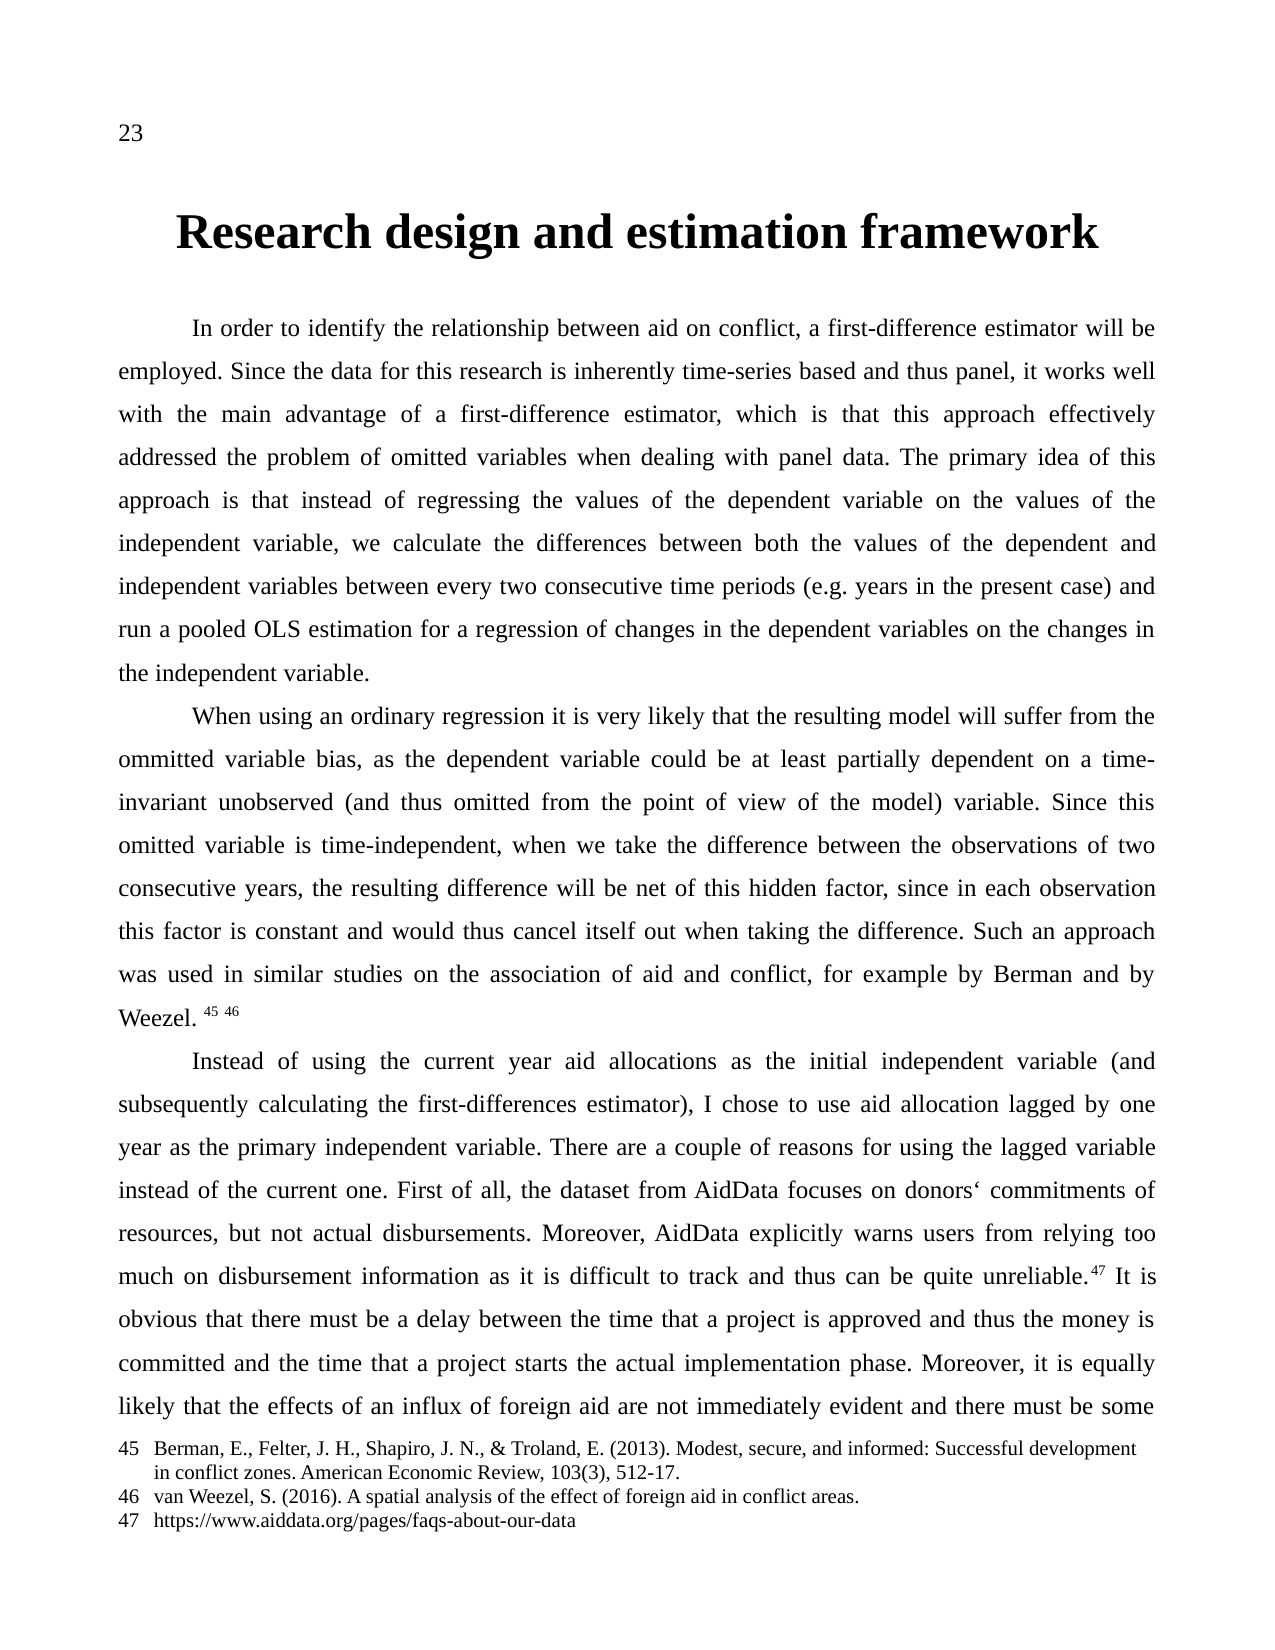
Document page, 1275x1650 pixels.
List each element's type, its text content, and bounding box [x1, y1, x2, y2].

text Instead of using the current year aid allocations as the initial independent variable (and subsequently calculating the first-differences estimator), I chose to use aid allocation lagged by one year as the primary independent variable. There are a couple of reasons for using the lagged variable instead of the current one. First of all, the dataset from AidData focuses on donors‘ commitments of resources, but not actual disbursements. Moreover, AidData explicitly warns users from relying too much on disbursement information as it is difficult to track and thus can be quite unreliable. It is obvious that there must be a delay between the time that a project is approved and thus the money is committed and the time that a project starts the actual implementation phase. Moreover, it is equally likely that the effects of an influx of foreign aid are not immediately evident and there must be some [118, 1046, 1157, 1419]
text When using an ordinary regression it is very likely that the resulting model will suffer from the ommitted variable bias, as the dependent variable could be at least partially dependent on a time-invariant unobserved (and thus omitted from the point of view of the model) variable. Since this omitted variable is time-independent, when we take the difference between the observations of two consecutive years, the resulting difference will be net of this hidden factor, since in each observation this factor is constant and would thus cancel itself out when taking the difference. Such an approach was used in similar studies on the association of aid and conflict, for example by Berman and by Weezel. [118, 701, 1157, 1031]
text In order to identify the relationship between aid on conflict, a first-difference estimator will be employed. Since the data for this research is inherently time-series based and thus panel, it works well with the main advantage of a first-difference estimator, which is that this approach effectively addressed the problem of omitted variables when dealing with panel data. The primary idea of this approach is that instead of regressing the values of the dependent variable on the values of the independent variable, we calculate the differences between both the values of the dependent and independent variables between every two consecutive time periods (e.g. years in the present case) and run a pooled OLS estimation for a regression of changes in the dependent variables on the changes in the independent variable. [118, 313, 1157, 686]
subtitle Research design and estimation framework [118, 201, 1157, 259]
text https://www.aiddata.org/pages/faqs-about-our-data [118, 1508, 1157, 1532]
text Berman, E., Felter, J. H., Shapiro, J. N., & Troland, E. (2013). Modest, secure, and informed: Successful development in conflict zones. American Economic Review, 103(3), 512-17. [118, 1436, 1157, 1484]
text van Weezel, S. (2016). A spatial analysis of the effect of foreign aid in conflict areas. [118, 1484, 1157, 1508]
